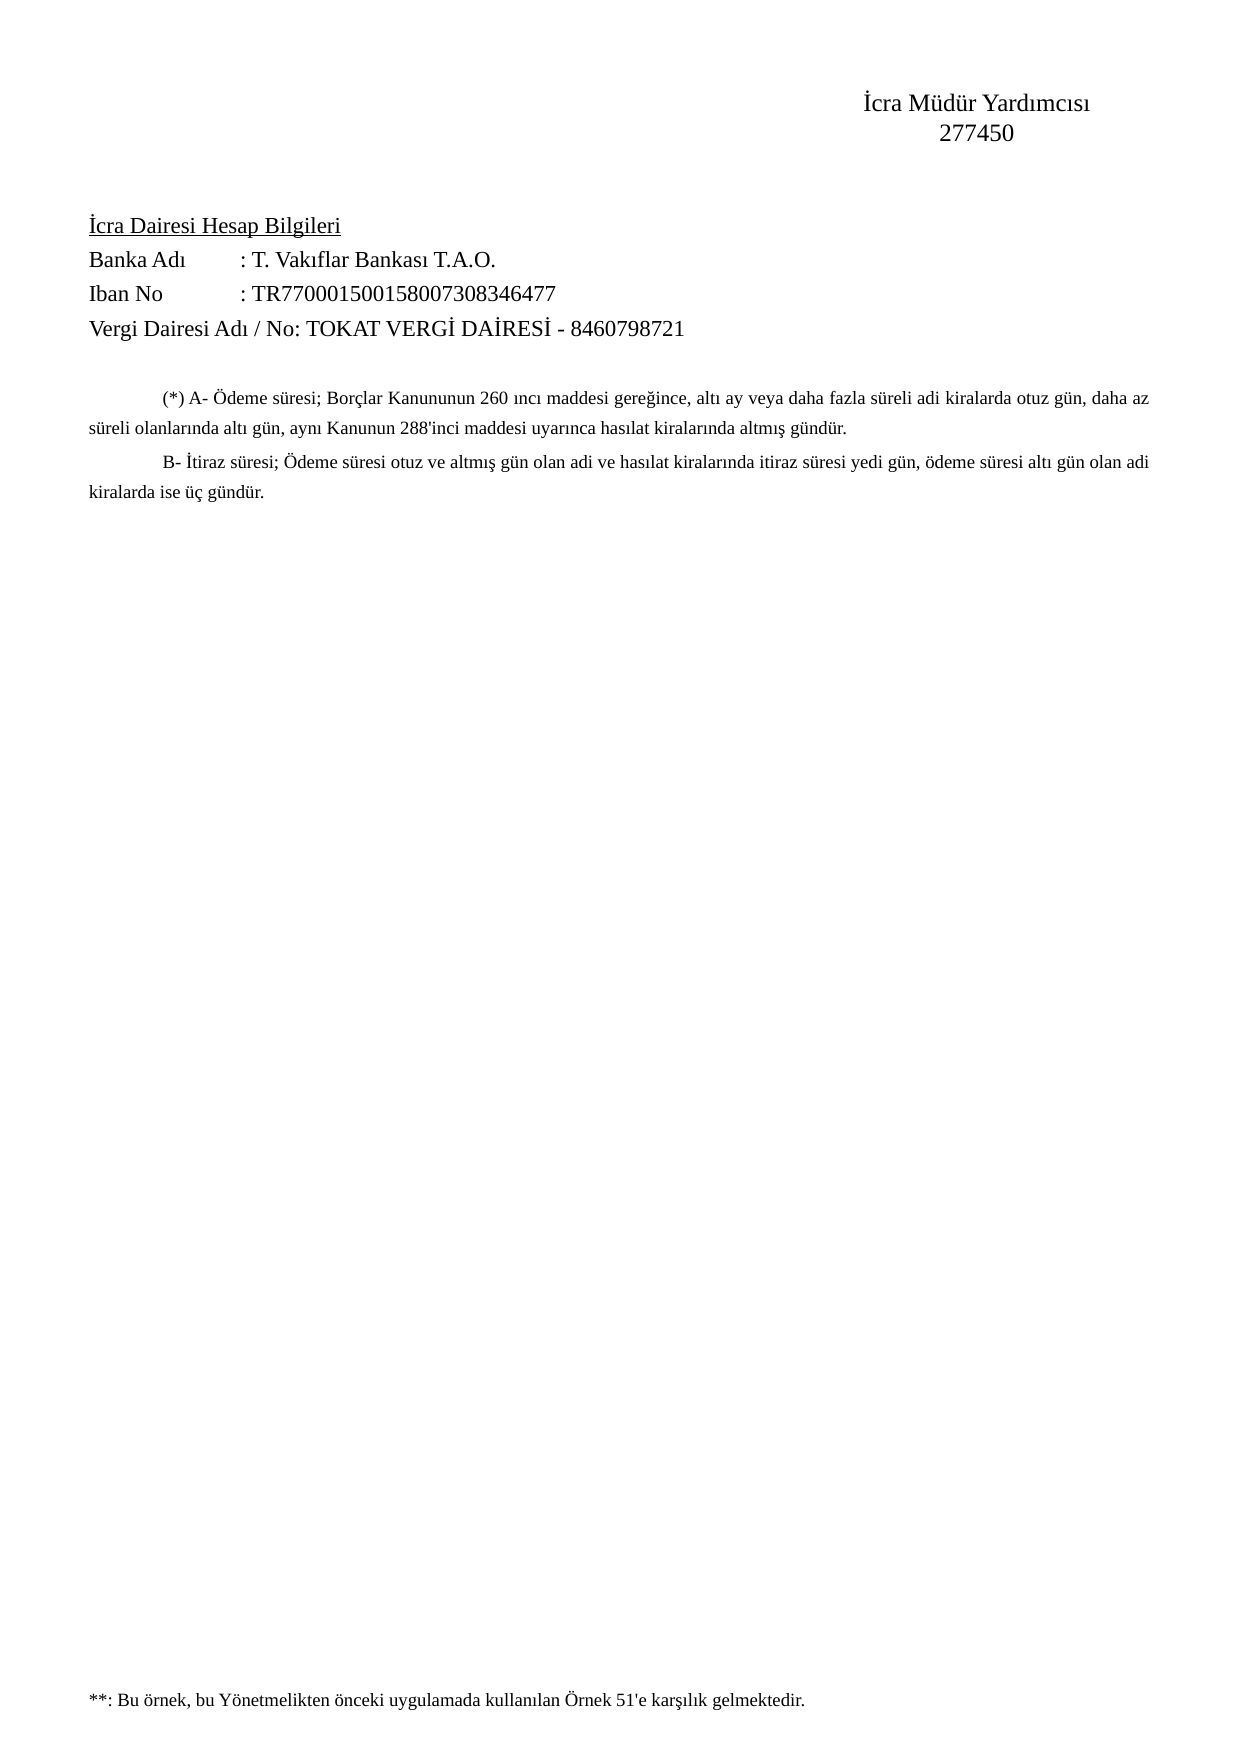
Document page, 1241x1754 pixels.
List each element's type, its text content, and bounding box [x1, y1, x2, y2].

text B- İtiraz süresi; Ödeme süresi otuz ve altmış gün olan adi ve hasılat kiralarında itiraz süresi yedi gün, ödeme süresi altı gün olan adi kiralarda ise üç gündür. [88, 444, 1152, 504]
table_header [89, 88, 443, 177]
text Banka Adı : T. Vakıflar Bankası T.A.O. [88, 244, 1152, 274]
text Iban No : TR770001500158007308346477 [88, 278, 1152, 308]
table_header [443, 88, 797, 177]
table_header İcra Müdür Yardımcısı 277450 [797, 88, 1152, 177]
text (*) A- Ödeme süresi; Borçlar Kanununun 260 ıncı maddesi gereğince, altı ay veya daha fazla süreli adi kiralarda otuz gün, daha az süreli olanlarında altı gün, aynı Kanunun 288'inci maddesi uyarınca hasılat kiralarında altmış gündür. [88, 380, 1152, 440]
text Vergi Dairesi Adı / No: TOKAT VERGİ DAİRESİ - 8460798721 [88, 312, 1152, 342]
text İcra Dairesi Hesap Bilgileri [88, 209, 1152, 239]
